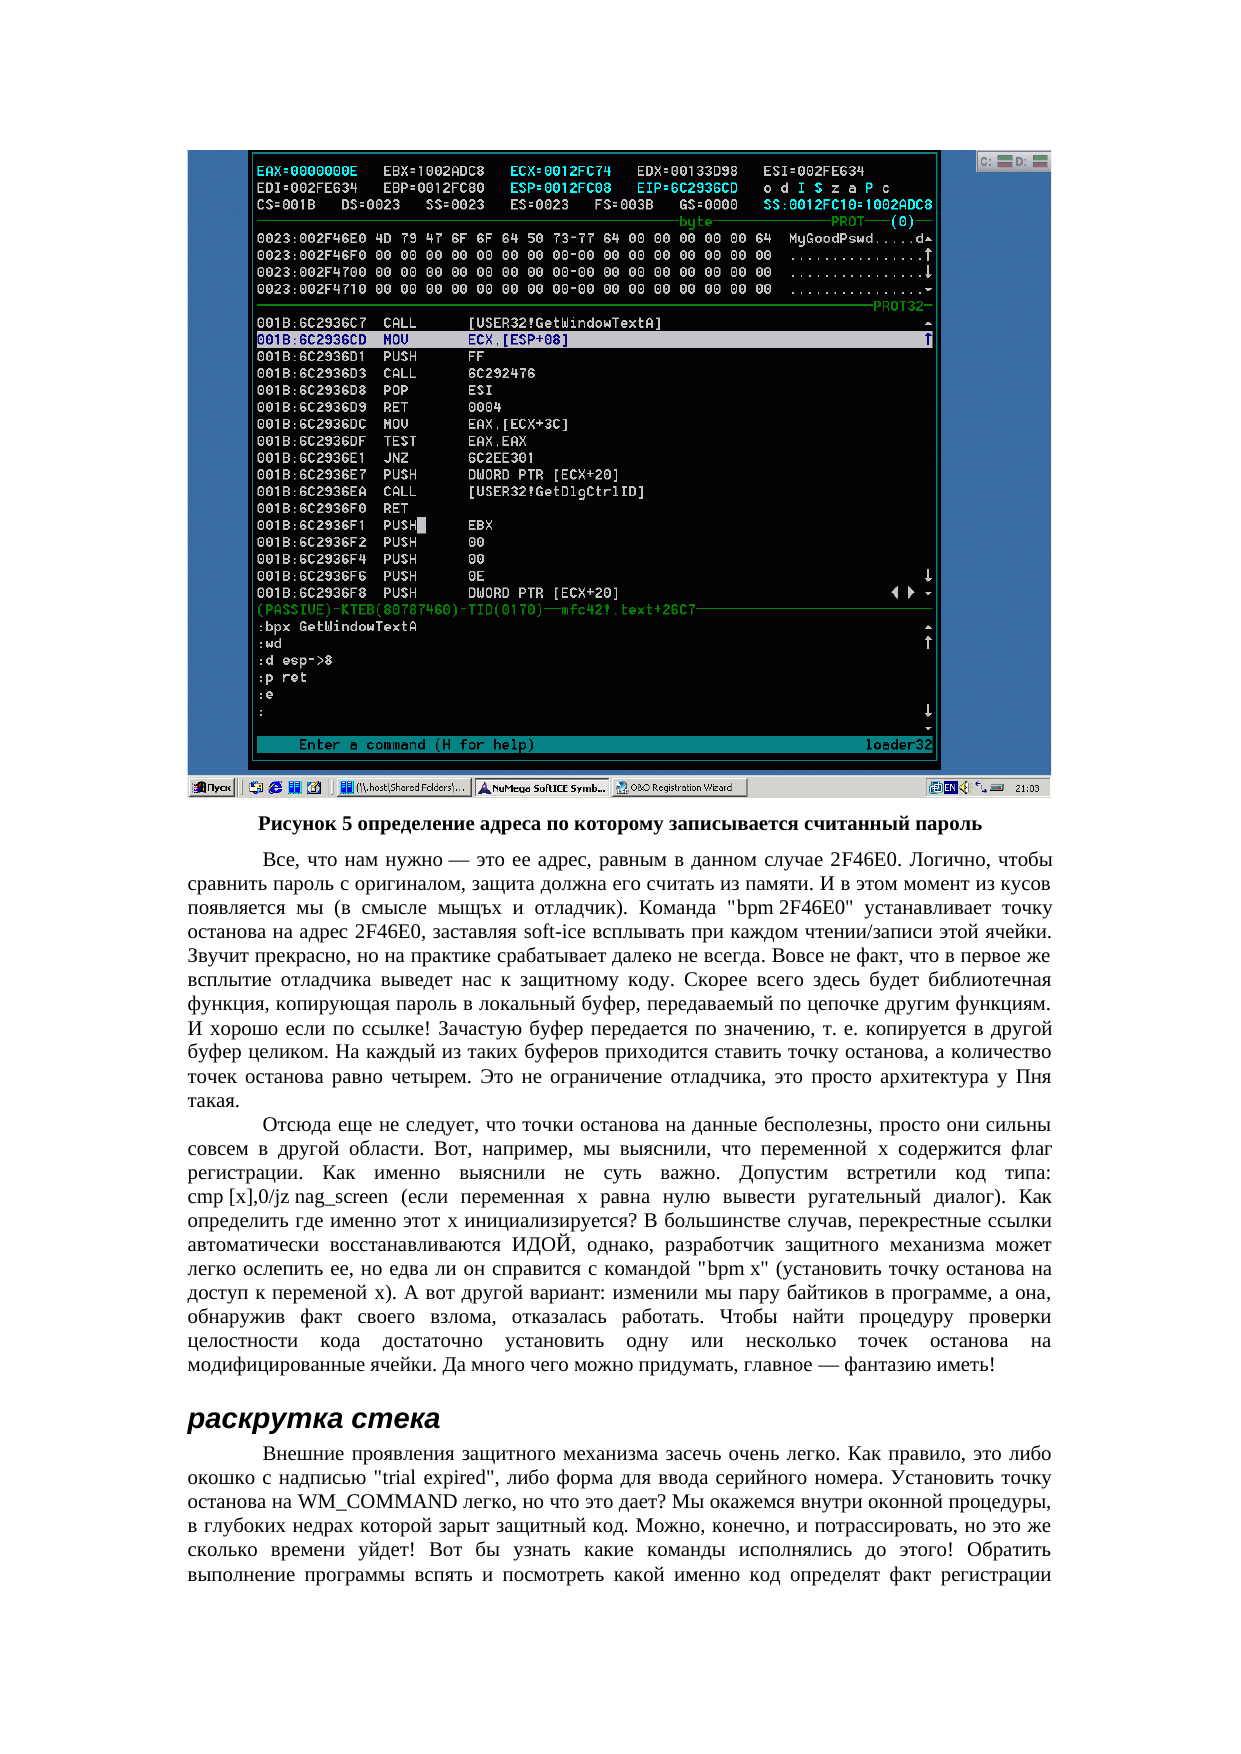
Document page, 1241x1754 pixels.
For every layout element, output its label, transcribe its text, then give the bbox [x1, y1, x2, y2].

text Все, что нам нужно — это ее адрес, равным в данном случае 2F46E0. Логично, чтобы сравнить пароль с оригиналом, защита должна его считать из памяти. И в этом момент из кусов появляется мы (в смысле мыщъх и отладчик). Команда "bpm 2F46E0" устанавливает точку останова на адрес 2F46E0, заставляя soft-ice всплывать при каждом чтении/записи этой ячейки. Звучит прекрасно, но на практике срабатывает далеко не всегда. Вовсе не факт, что в первое же всплытие отладчика выведет нас к защитному коду. Скорее всего здесь будет библиотечная функция, копирующая пароль в локальный буфер, передаваемый по цепочке другим функциям. И хорошо если по ссылке! Зачастую буфер передается по значению, т. е. копируется в другой буфер целиком. На каждый из таких буферов приходится ставить точку останова, а количество точек останова равно четырем. Это не ограничение отладчика, это просто архитектура у Пня такая. [187, 847, 1053, 1112]
text Внешние проявления защитного механизма засечь очень легко. Как правило, это либо окошко с надписью "trial expired", либо форма для ввода серийного номера. Установить точку останова на WM_COMMAND легко, но что это дает? Мы окажемся внутри оконной процедуры, в глубоких недрах которой зарыт защитный код. Можно, конечно, и потрассировать, но это же сколько времени уйдет! Вот бы узнать какие команды исполнялись до этого! Обратить выполнение программы вспять и посмотреть какой именно код определят факт регистрации [187, 1441, 1053, 1586]
text Отсюда еще не следует, что точки останова на данные бесполезны, просто они сильны совсем в другой области. Вот, например, мы выяснили, что переменной x содержится флаг регистрации. Как именно выяснили не суть важно. Допустим встретили код типа: cmp [x],0/jz nag_screen (если переменная x равна нулю вывести ругательный диалог). Как определить где именно этот x инициализируется? В большинстве случав, перекрестные ссылки автоматически восстанавливаются ИДОЙ, однако, разработчик защитного механизма может легко ослепить ее, но едва ли он справится с командой "bpm x" (установить точку останова на доступ к переменой x). А вот другой вариант: изменили мы пару байтиков в программе, а она, обнаружив факт своего взлома, отказалась работать. Чтобы найти процедуру проверки целостности кода достаточно установить одну или несколько точек останова на модифицированные ячейки. Да много чего можно придумать, главное — фантазию иметь! [187, 1112, 1053, 1376]
picture [187, 150, 1052, 798]
text Рисунок 5 определение адреса по которому записывается считанный пароль [187, 810, 1053, 834]
subtitle раскрутка стека [187, 1401, 1053, 1435]
